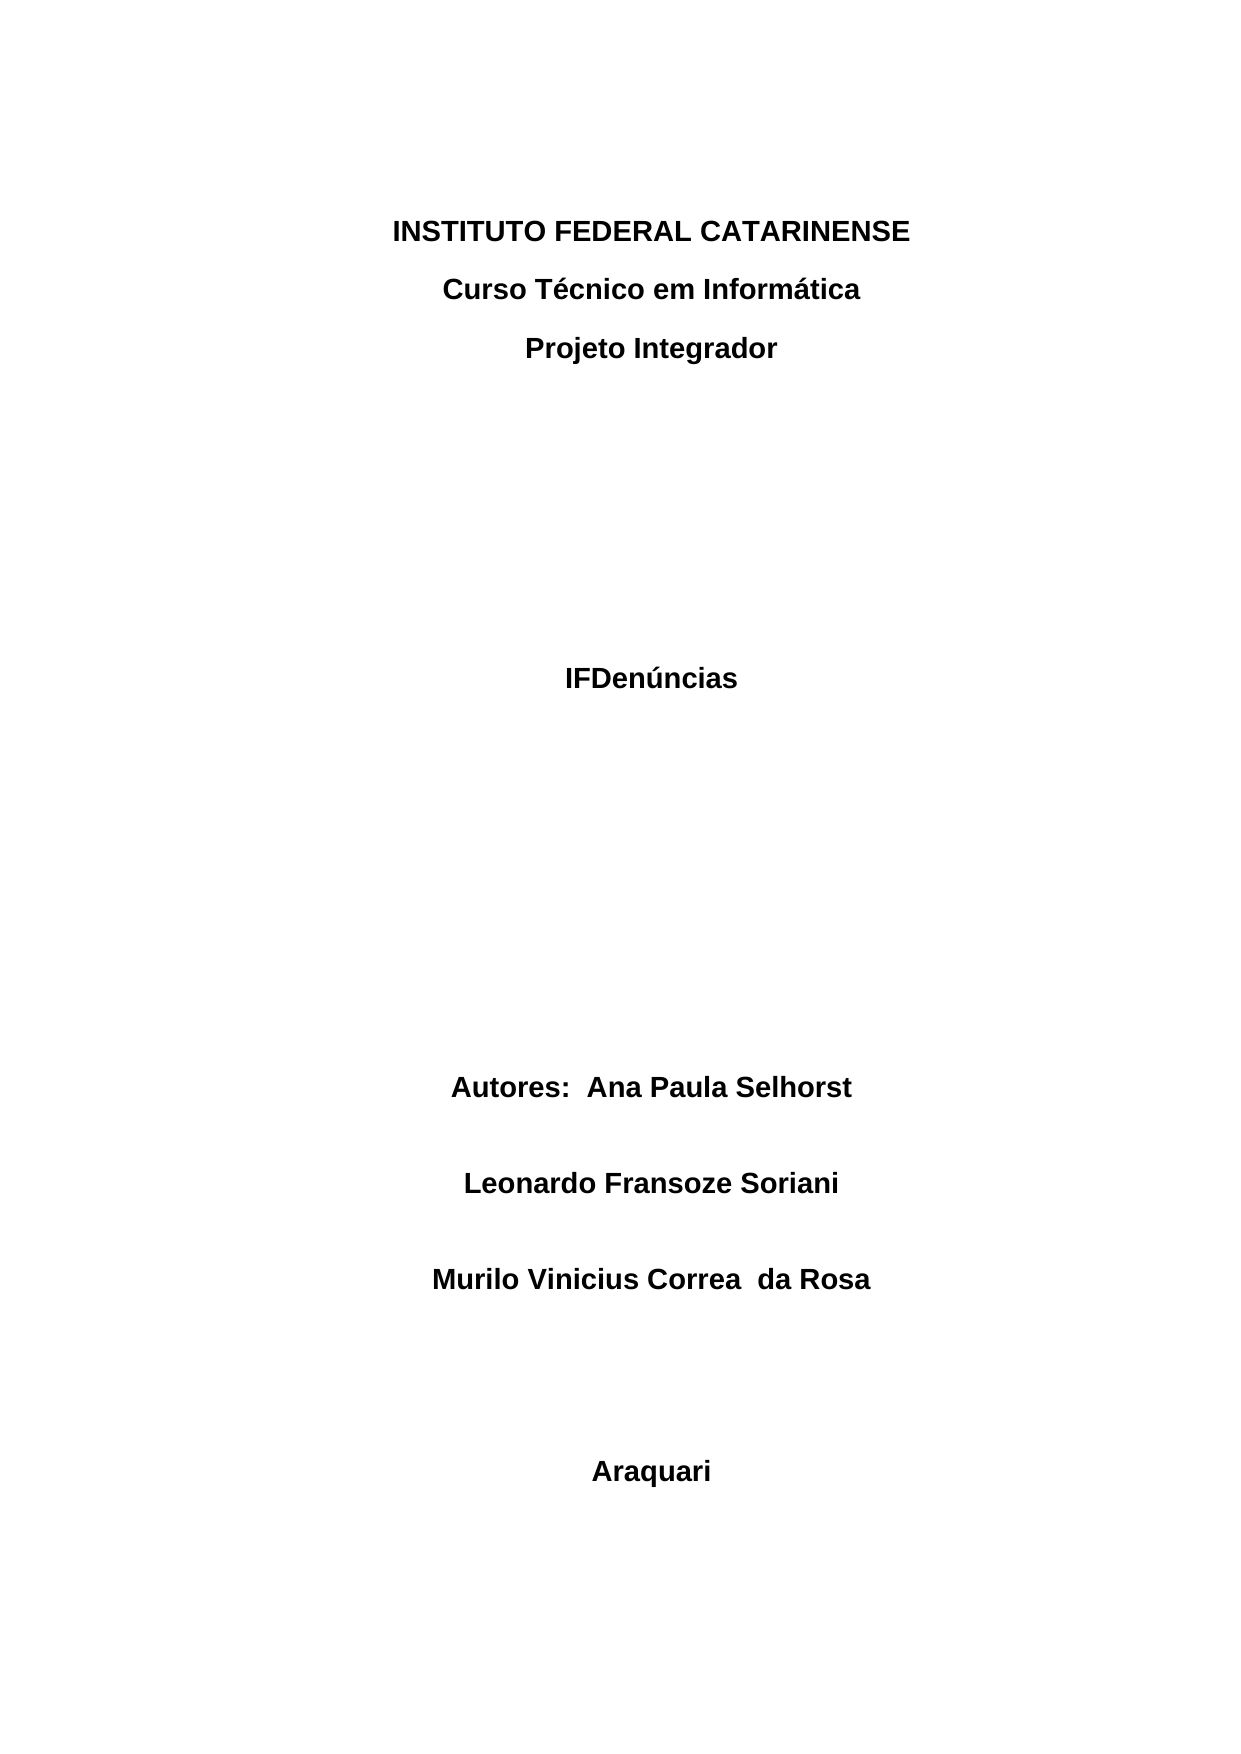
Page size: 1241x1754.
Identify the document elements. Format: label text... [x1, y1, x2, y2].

text IFDenúncias [177, 661, 1126, 694]
text Murilo Vinicius Correa da Rosa [177, 1262, 1126, 1296]
text Curso Técnico em Informática [177, 272, 1126, 306]
text Projeto Integrador [177, 331, 1126, 364]
text INSTITUTO FEDERAL CATARINENSE [177, 214, 1126, 247]
text Araquari [177, 1454, 1126, 1488]
text Autores: Ana Paula Selhorst [177, 1070, 1126, 1104]
text Leonardo Fransoze Soriani [177, 1166, 1126, 1200]
